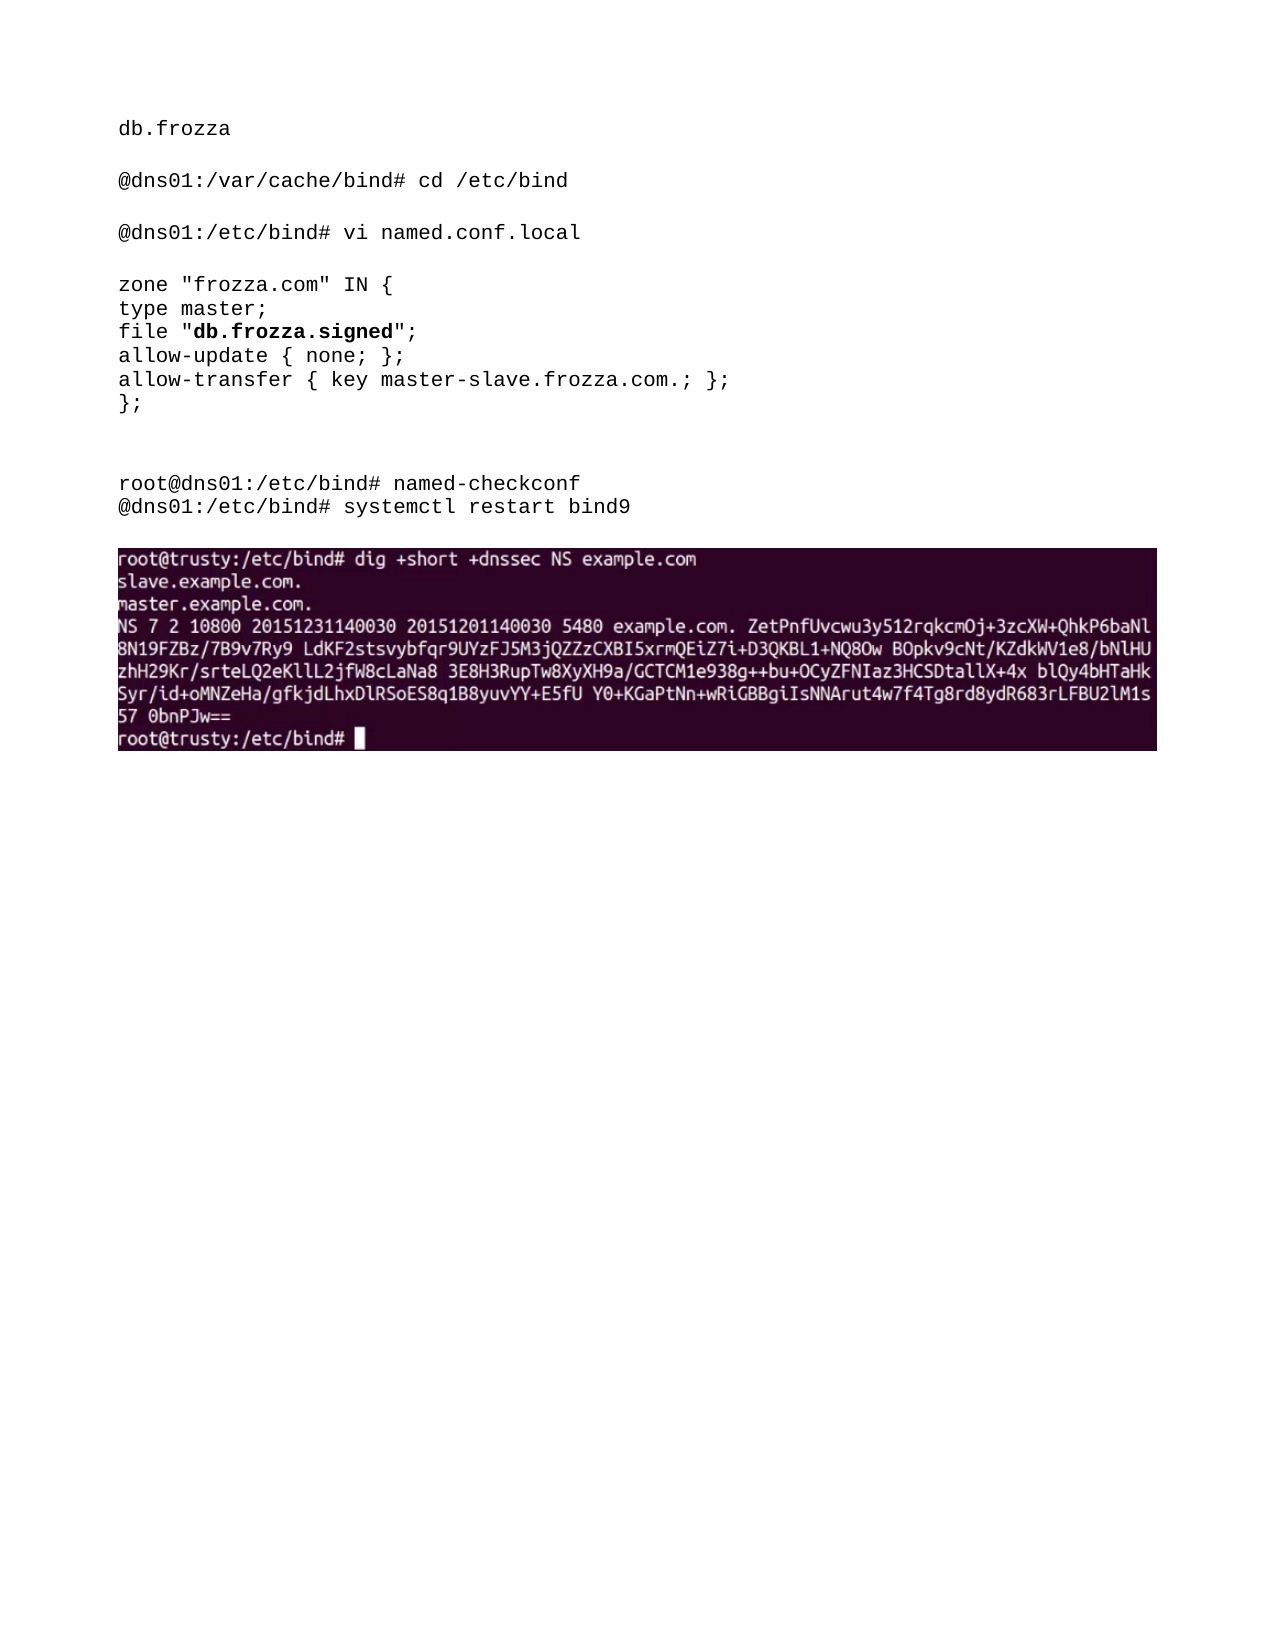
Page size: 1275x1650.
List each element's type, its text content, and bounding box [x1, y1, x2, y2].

text root@dns01:/etc/bind# named-checkconf [118, 473, 1157, 496]
text @dns01:/var/cache/bind# cd /etc/bind [118, 170, 1157, 194]
text allow-transfer { key master-slave.frozza.com.; }; [118, 369, 1157, 392]
text file "db.frozza.signed"; [118, 321, 1157, 345]
text type master; [118, 298, 1157, 321]
text @dns01:/etc/bind# vi named.conf.local [118, 222, 1157, 246]
text @dns01:/etc/bind# systemctl restart bind9 [118, 496, 1157, 520]
text zone "frozza.com" IN { [118, 274, 1157, 298]
text }; [118, 392, 1157, 416]
text db.frozza [118, 118, 1157, 142]
picture [118, 548, 1157, 751]
text allow-update { none; }; [118, 345, 1157, 369]
